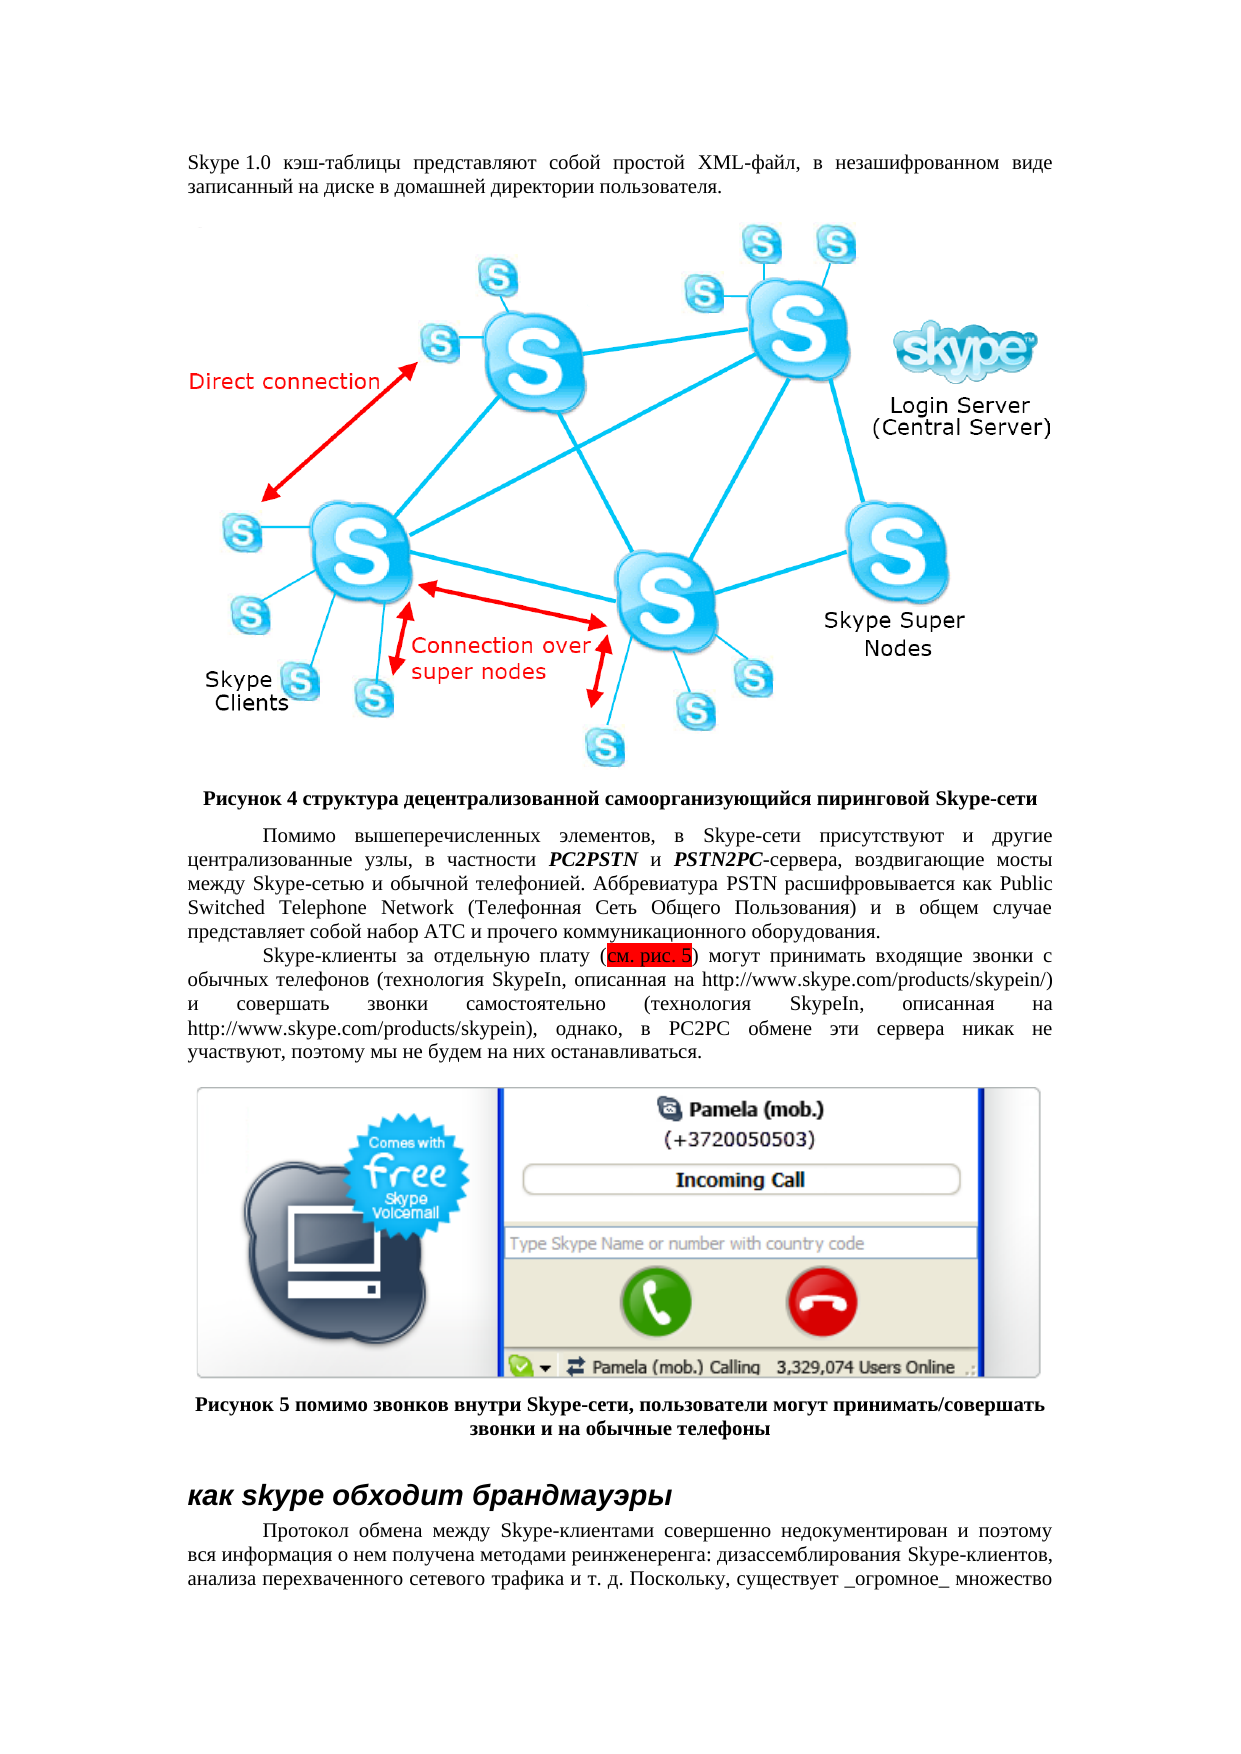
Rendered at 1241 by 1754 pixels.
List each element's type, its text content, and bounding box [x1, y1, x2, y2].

text Помимо вышеперечисленных элементов, в Skype-сети присутствуют и другие централизованные узлы, в частности PC2PSTN и PSTN2PC-сервера, воздвигающие мосты между Skype-сетью и обычной телефонией. Аббревиатура PSTN расшифровывается как Public Switched Telephone Network (Телефонная Сеть Общего Пользования) и в общем случае представляет собой набор АТС и прочего коммуникационного оборудования. [187, 823, 1053, 943]
picture [188, 222, 1053, 774]
text Рисунок 4 структура децентрализованной самоорганизующийся пиринговой Skype-сети [187, 786, 1053, 810]
text Skype 1.0 кэш-таблицы представляют собой простой XML-файл, в незашифрованном виде записанный на диске в домашней директории пользователя. [187, 150, 1053, 198]
picture [196, 1087, 1044, 1380]
text Рисунок 5 помимо звонков внутри Skype-сети, пользователи могут принимать/совершать звонки и на обычные телефоны [187, 1392, 1053, 1440]
text Skype-клиенты за отдельную плату (см. рис. 5) могут принимать входящие звонки с обычных телефонов (технология SkypeIn, описанная на http://www.skype.com/products/skypein/) и совершать звонки самостоятельно (технология SkypeIn, описанная на http://www.skype.com/products/skypein), однако, в PC2PC обмене эти сервера никак не участвуют, поэтому мы не будем на них останавливаться. [187, 943, 1053, 1063]
text Протокол обмена между Skype-клиентами совершенно недокументирован и поэтому вся информация о нем получена методами реинженеренга: дизассемблирования Skype-клиентов, анализа перехваченного сетевого трафика и т. д. Поскольку, существует _огромное_ множество [187, 1518, 1053, 1590]
subtitle как skype обходит брандмауэры [187, 1478, 1053, 1511]
